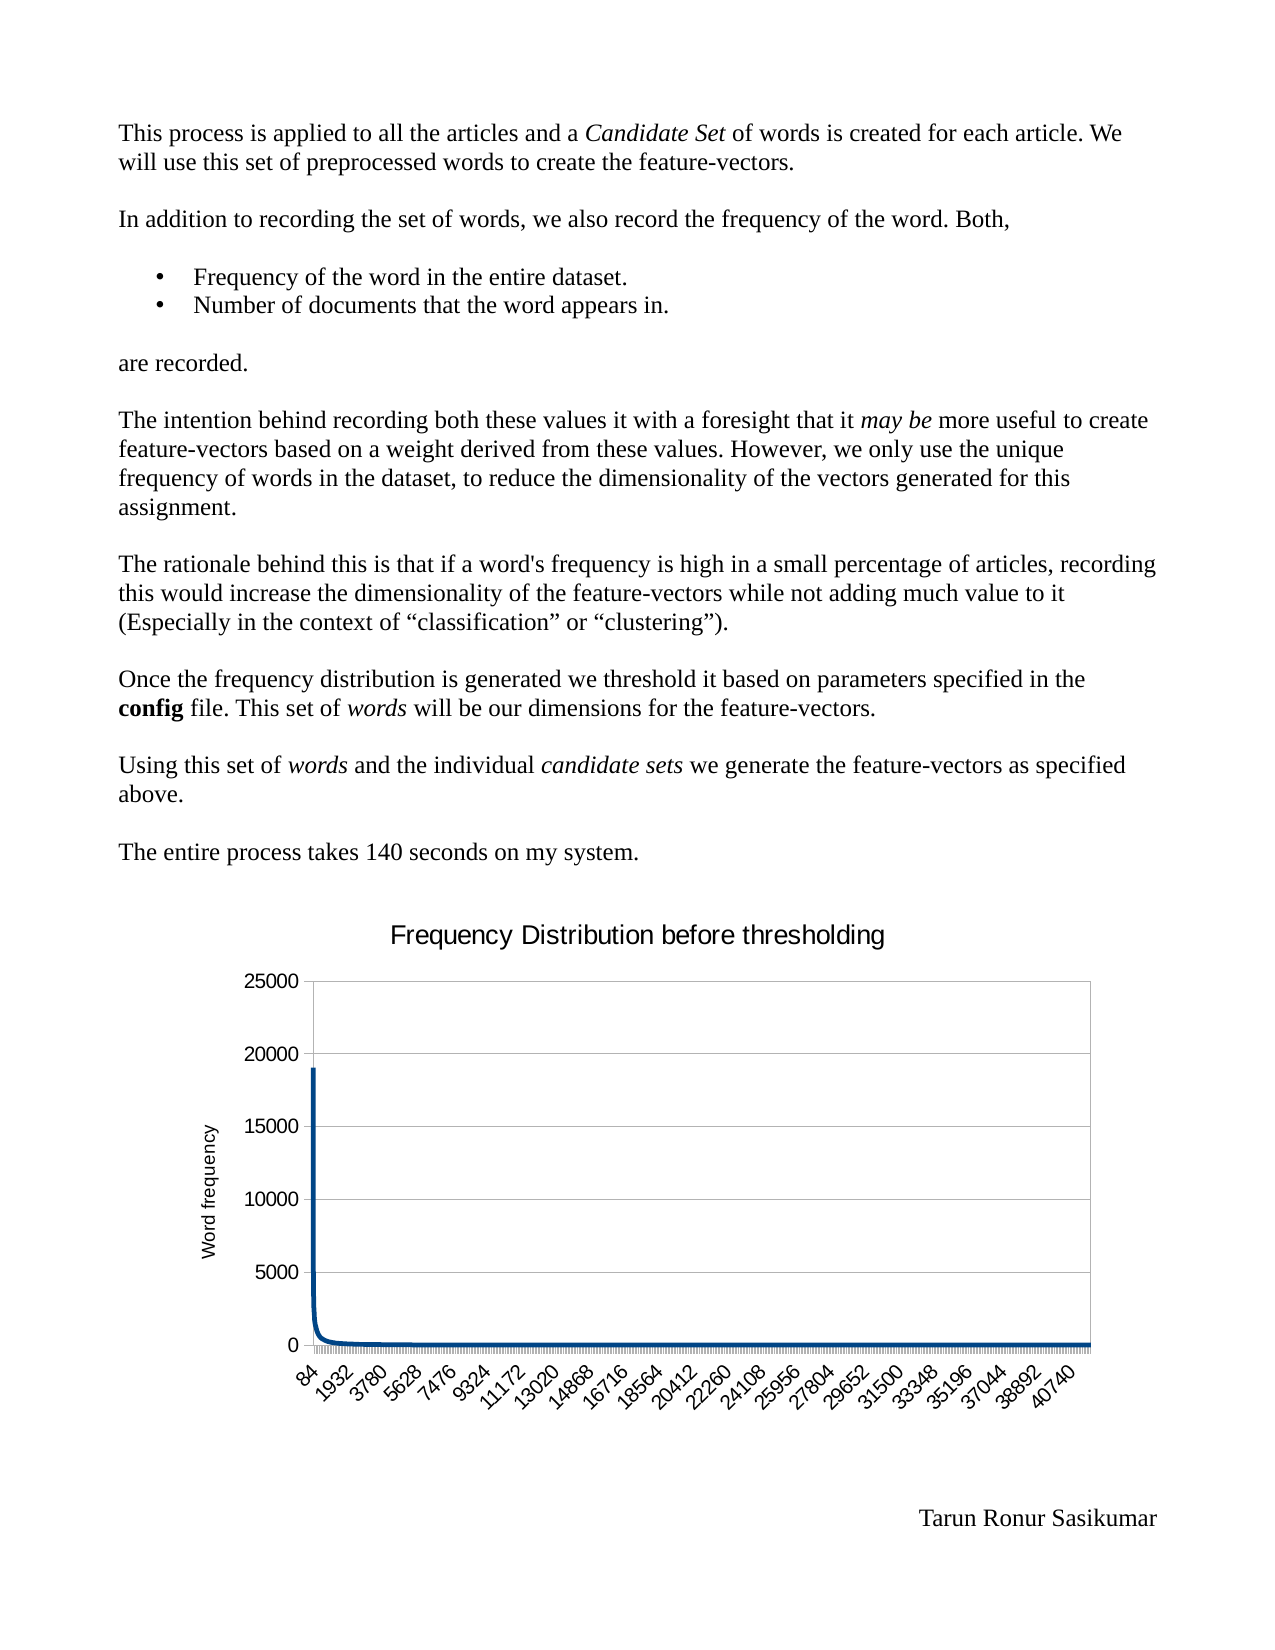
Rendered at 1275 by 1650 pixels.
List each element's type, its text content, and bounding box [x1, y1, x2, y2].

list Frequency of the word in the entire dataset. [156, 262, 1157, 291]
text are recorded. [118, 348, 1157, 377]
text The intention behind recording both these values it with a foresight that it may be more useful to create feature-vectors based on a weight derived from these values. However, we only use the unique frequency of words in the dataset, to reduce the dimensionality of the vectors generated for this assignment. [118, 377, 1157, 521]
text This process is applied to all the articles and a Candidate Set of words is created for each article. We will use this set of preprocessed words to create the feature-vectors. In addition to recording the set of words, we also record the frequency of the word. Both, [118, 118, 1157, 262]
list Number of documents that the word appears in. [156, 291, 1157, 348]
text The rationale behind this is that if a word's frequency is high in a small percentage of articles, recording this would increase the dimensionality of the feature-vectors while not adding much value to it (Especially in the context of “classification” or “clustering”). Once the frequency distribution is generated we threshold it based on parameters specified in the config file. This set of words will be our dimensions for the feature-vectors. Using this set of words and the individual candidate sets we generate the feature-vectors as specified above. [118, 549, 1157, 808]
text The entire process takes 140 seconds on my system. [118, 837, 1157, 866]
